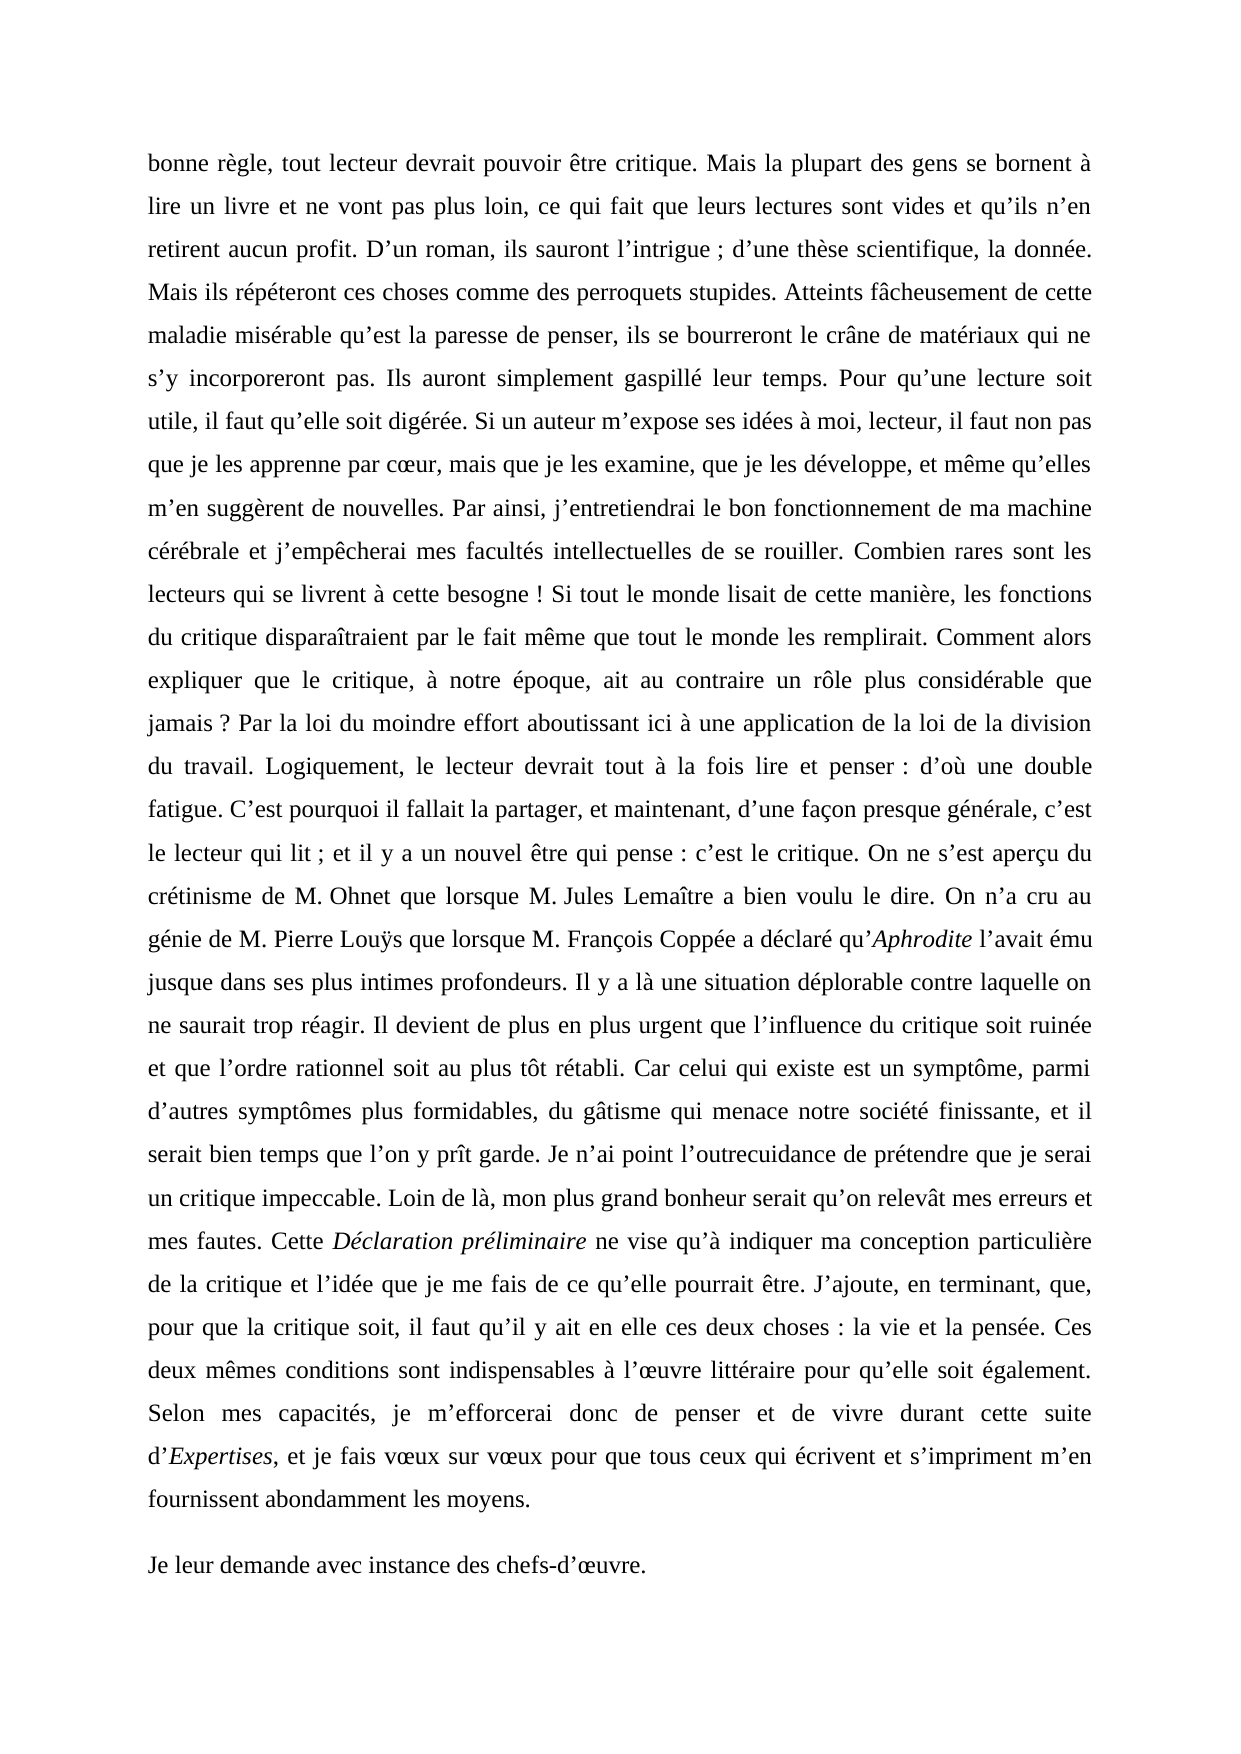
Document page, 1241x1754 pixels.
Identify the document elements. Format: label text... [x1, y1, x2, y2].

text bonne règle, tout lecteur devrait pouvoir être critique. Mais la plupart des gens se bornent à lire un livre et ne vont pas plus loin, ce qui fait que leurs lectures sont vides et qu’ils n’en retirent aucun profit. D’un roman, ils sauront l’intrigue ; d’une thèse scientifique, la donnée. Mais ils répéteront ces choses comme des perroquets stupides. Atteints fâcheusement de cette maladie misérable qu’est la paresse de penser, ils se bourreront le crâne de matériaux qui ne s’y incorporeront pas. Ils auront simplement gaspillé leur temps. Pour qu’une lecture soit utile, il faut qu’elle soit digérée. Si un auteur m’expose ses idées à moi, lecteur, il faut non pas que je les apprenne par cœur, mais que je les examine, que je les développe, et même qu’elles m’en suggèrent de nouvelles. Par ainsi, j’entretiendrai le bon fonctionnement de ma machine cérébrale et j’empêcherai mes facultés intellectuelles de se rouiller. Combien rares sont les lecteurs qui se livrent à cette besogne ! Si tout le monde lisait de cette manière, les fonctions du critique disparaîtraient par le fait même que tout le monde les remplirait. Comment alors expliquer que le critique, à notre époque, ait au contraire un rôle plus considérable que jamais ? Par la loi du moindre effort aboutissant ici à une application de la loi de la division du travail. Logiquement, le lecteur devrait tout à la fois lire et penser : d’où une double fatigue. C’est pourquoi il fallait la partager, et maintenant, d’une façon presque générale, c’est le lecteur qui lit ; et il y a un nouvel être qui pense : c’est le critique. On ne s’est aperçu du crétinisme de M. Ohnet que lorsque M. Jules Lemaître a bien voulu le dire. On n’a cru au génie de M. Pierre Louÿs que lorsque M. François Coppée a déclaré qu’Aphrodite l’avait ému jusque dans ses plus intimes profondeurs. Il y a là une situation déplorable contre laquelle on ne saurait trop réagir. Il devient de plus en plus urgent que l’influence du critique soit ruinée et que l’ordre rationnel soit au plus tôt rétabli. Car celui qui existe est un symptôme, parmi d’autres symptômes plus formidables, du gâtisme qui menace notre société finissante, et il serait bien temps que l’on y prît garde. Je n’ai point l’outrecuidance de prétendre que je serai un critique impeccable. Loin de là, mon plus grand bonheur serait qu’on relevât mes erreurs et mes fautes. Cette Déclaration préliminaire ne vise qu’à indiquer ma conception particulière de la critique et l’idée que je me fais de ce qu’elle pourrait être. J’ajoute, en terminant, que, pour que la critique soit, il faut qu’il y ait en elle ces deux choses : la vie et la pensée. Ces deux mêmes conditions sont indispensables à l’œuvre littéraire pour qu’elle soit également. Selon mes capacités, je m’efforcerai donc de penser et de vivre durant cette suite d’Expertises, et je fais vœux sur vœux pour que tous ceux qui écrivent et s’impriment m’en fournissent abondamment les moyens. [148, 148, 1093, 1513]
text Je leur demande avec instance des chefs-d’œuvre. [148, 1551, 1093, 1579]
